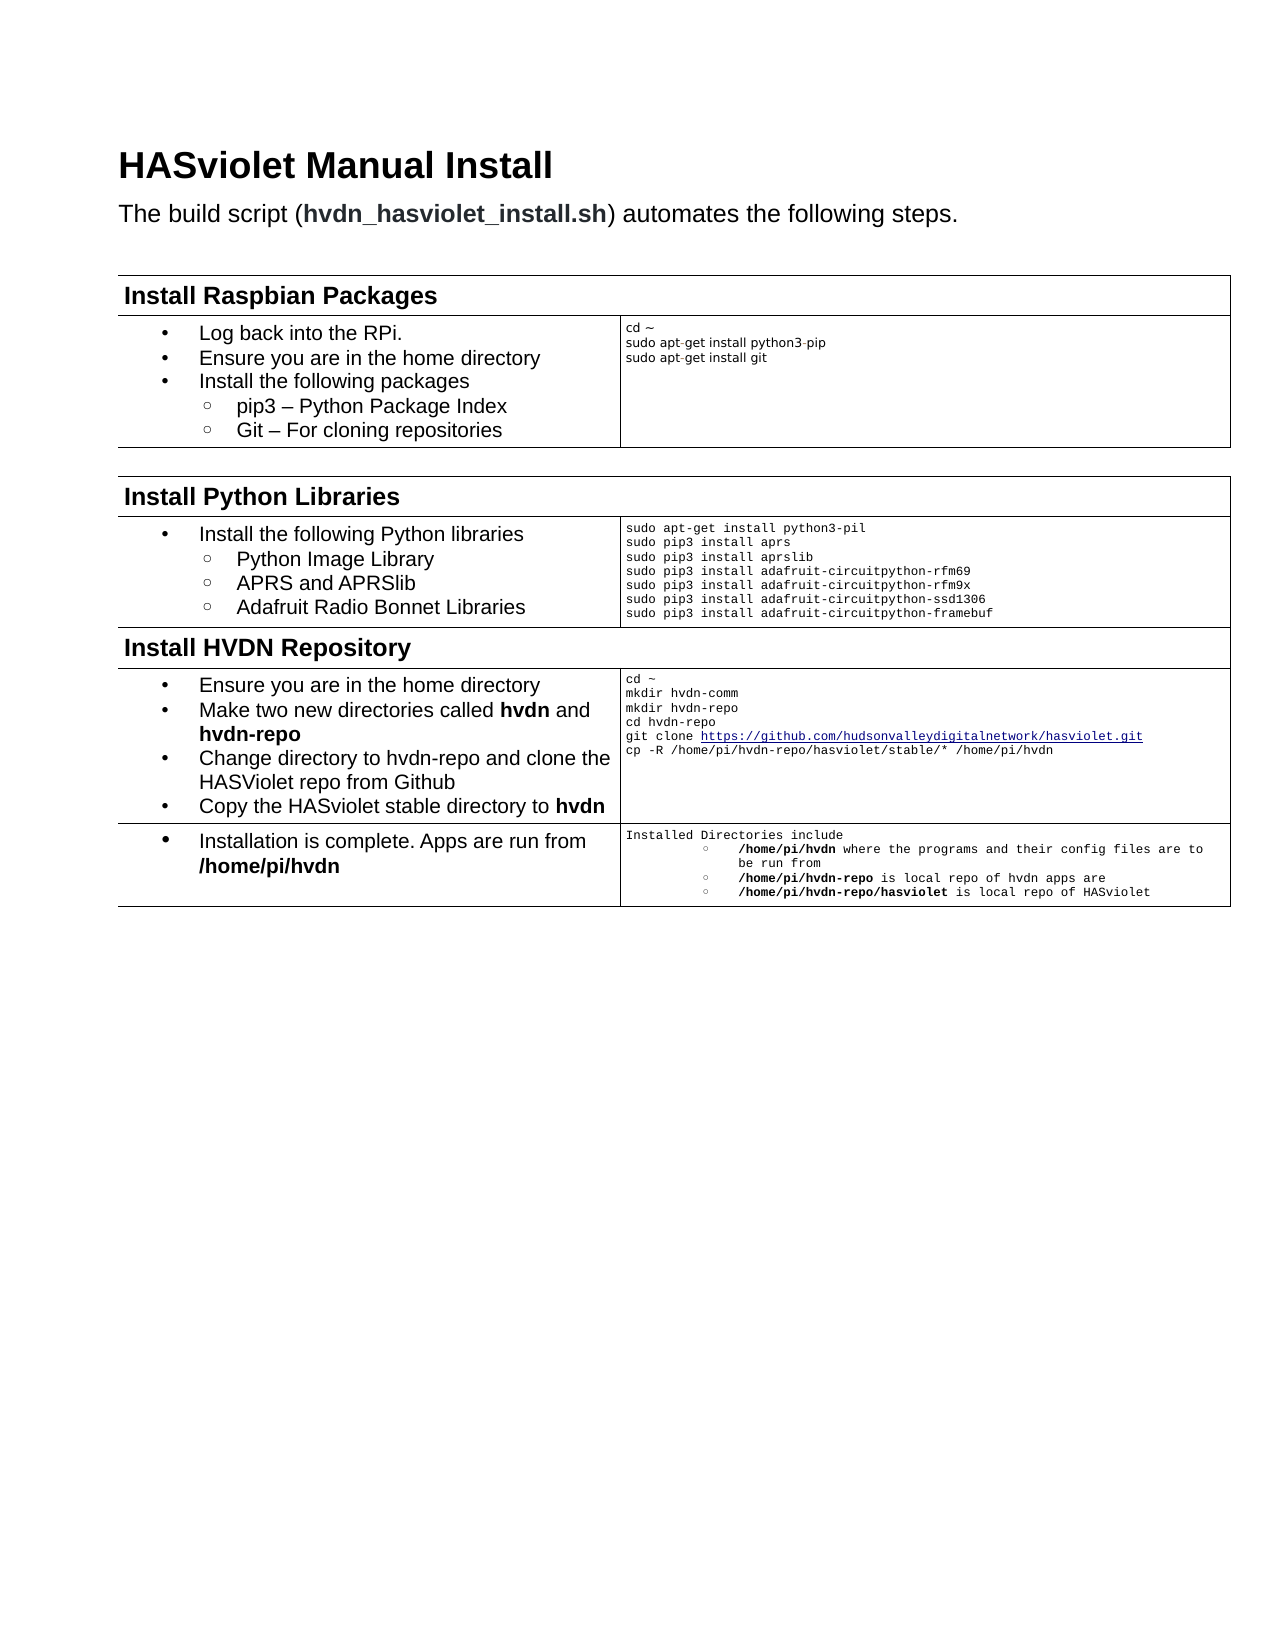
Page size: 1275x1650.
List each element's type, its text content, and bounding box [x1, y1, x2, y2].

table_cell cd ~ sudo apt-get install python3-pip sudo apt-get install git [621, 316, 1230, 447]
table_header Install Python Libraries [118, 477, 1230, 516]
subtitle HASviolet Manual Install [118, 143, 1157, 186]
table_cell Log back into the RPi. Ensure you are in the home directory Install the following packages pip3 – Python Package Index Git – For cloning repositories [118, 316, 620, 447]
table_cell cd ~ mkdir hvdn-comm mkdir hvdn-repo cd hvdn-repo git clone https://github.com/hudsonvalleydigitalnetwork/hasviolet.git cp -R /home/pi/hvdn-repo/hasviolet/stable/* /home/pi/hvdn [621, 669, 1230, 823]
table_cell Install HVDN Repository [118, 628, 1230, 667]
table_header Install Raspbian Packages [118, 276, 1230, 315]
table_cell Installed Directories include /home/pi/hvdn where the programs and their config files are to be run from /home/pi/hvdn-repo is local repo of hvdn apps are /home/pi/hvdn-repo/hasviolet is local repo of HASviolet [621, 824, 1230, 906]
table_cell sudo apt-get install python3-pil sudo pip3 install aprs sudo pip3 install aprslib sudo pip3 install adafruit-circuitpython-rfm69 sudo pip3 install adafruit-circuitpython-rfm9x sudo pip3 install adafruit-circuitpython-ssd1306 sudo pip3 install adafruit-circuitpython-framebuf [621, 517, 1230, 627]
table_cell Installation is complete. Apps are run from /home/pi/hvdn [118, 824, 620, 906]
text The build script (hvdn_hasviolet_install.sh) automates the following steps. [118, 199, 1157, 227]
table_cell Install the following Python libraries Python Image Library APRS and APRSlib Adafruit Radio Bonnet Libraries [118, 517, 620, 627]
table_cell Ensure you are in the home directory Make two new directories called hvdn and hvdn-repo Change directory to hvdn-repo and clone the HASViolet repo from Github Copy the HASviolet stable directory to hvdn [118, 669, 620, 823]
